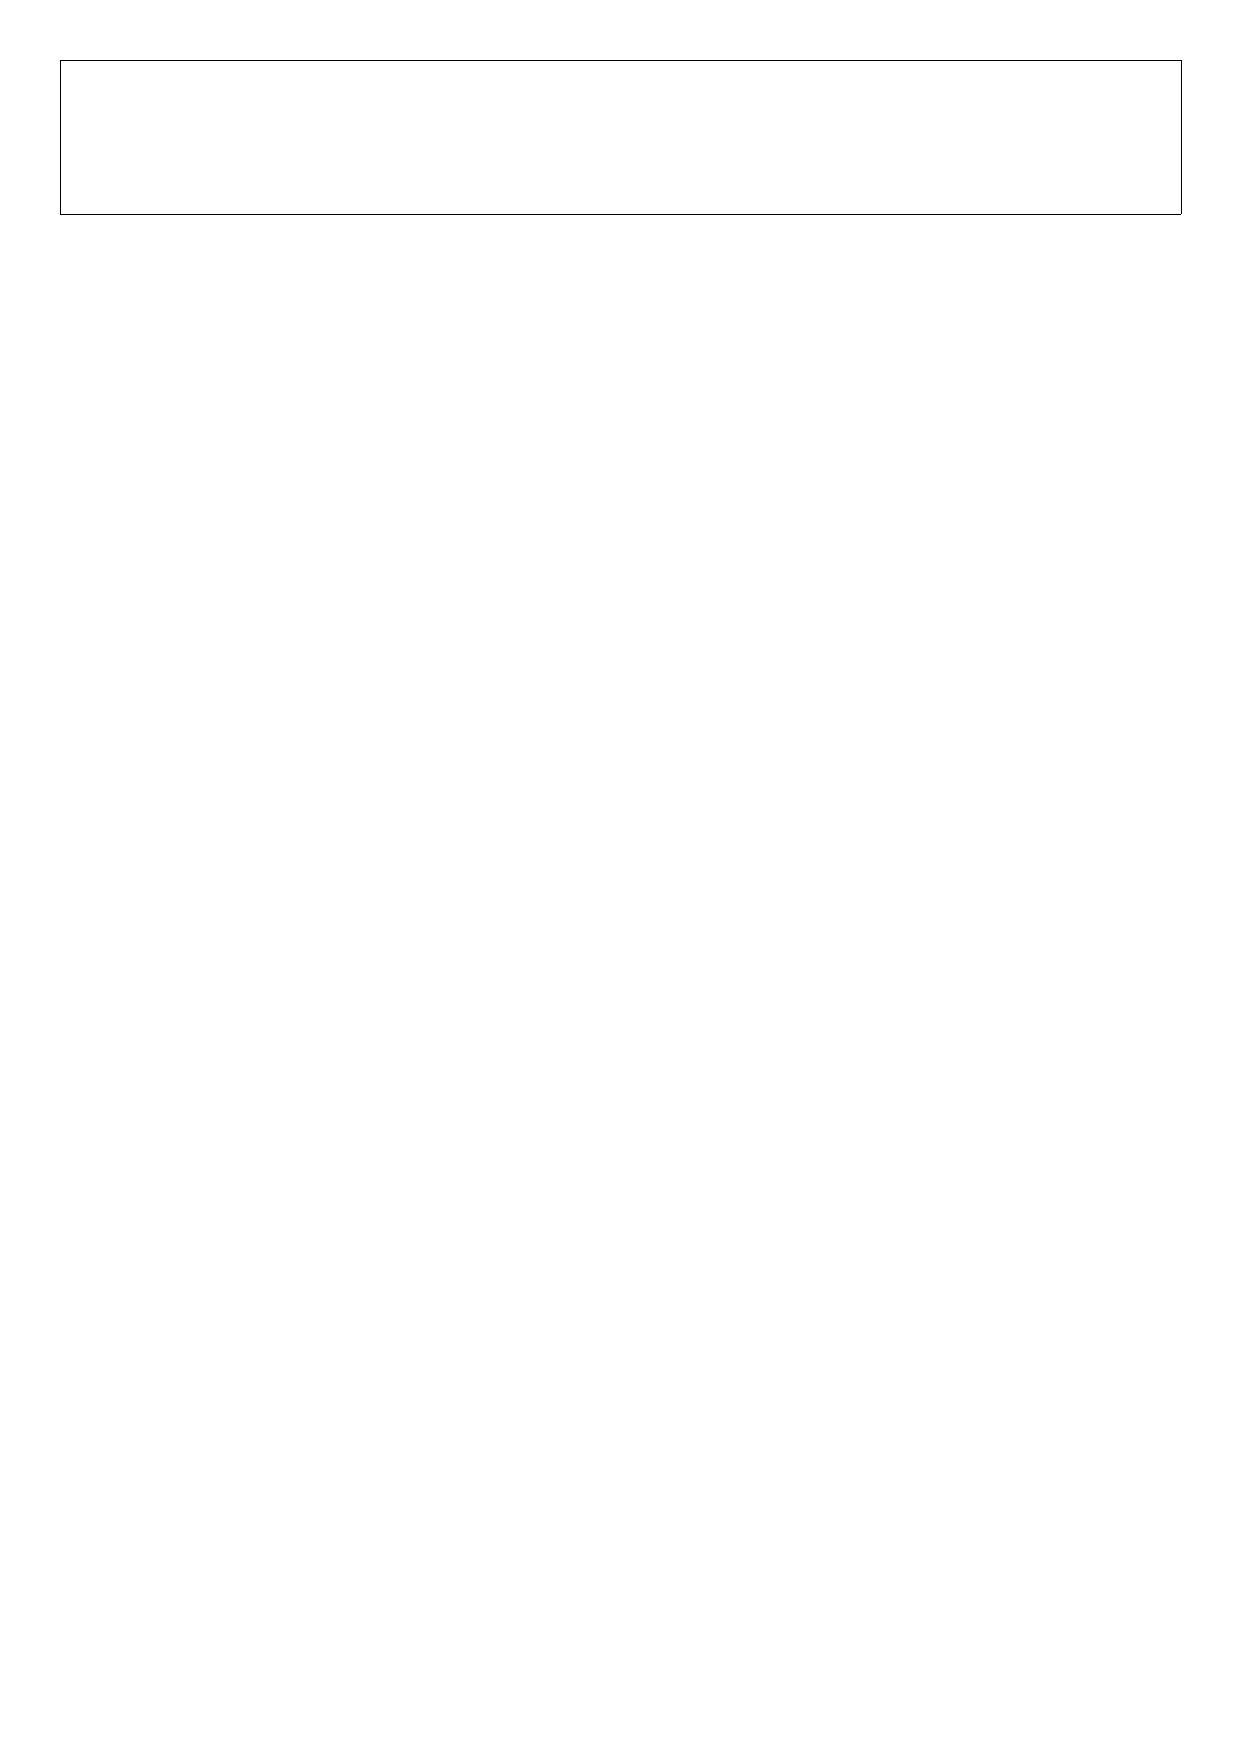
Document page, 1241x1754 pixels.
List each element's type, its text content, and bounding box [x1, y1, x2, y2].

table_header Xét duyệt của Tổng Giám đốc: [61, 61, 1181, 214]
